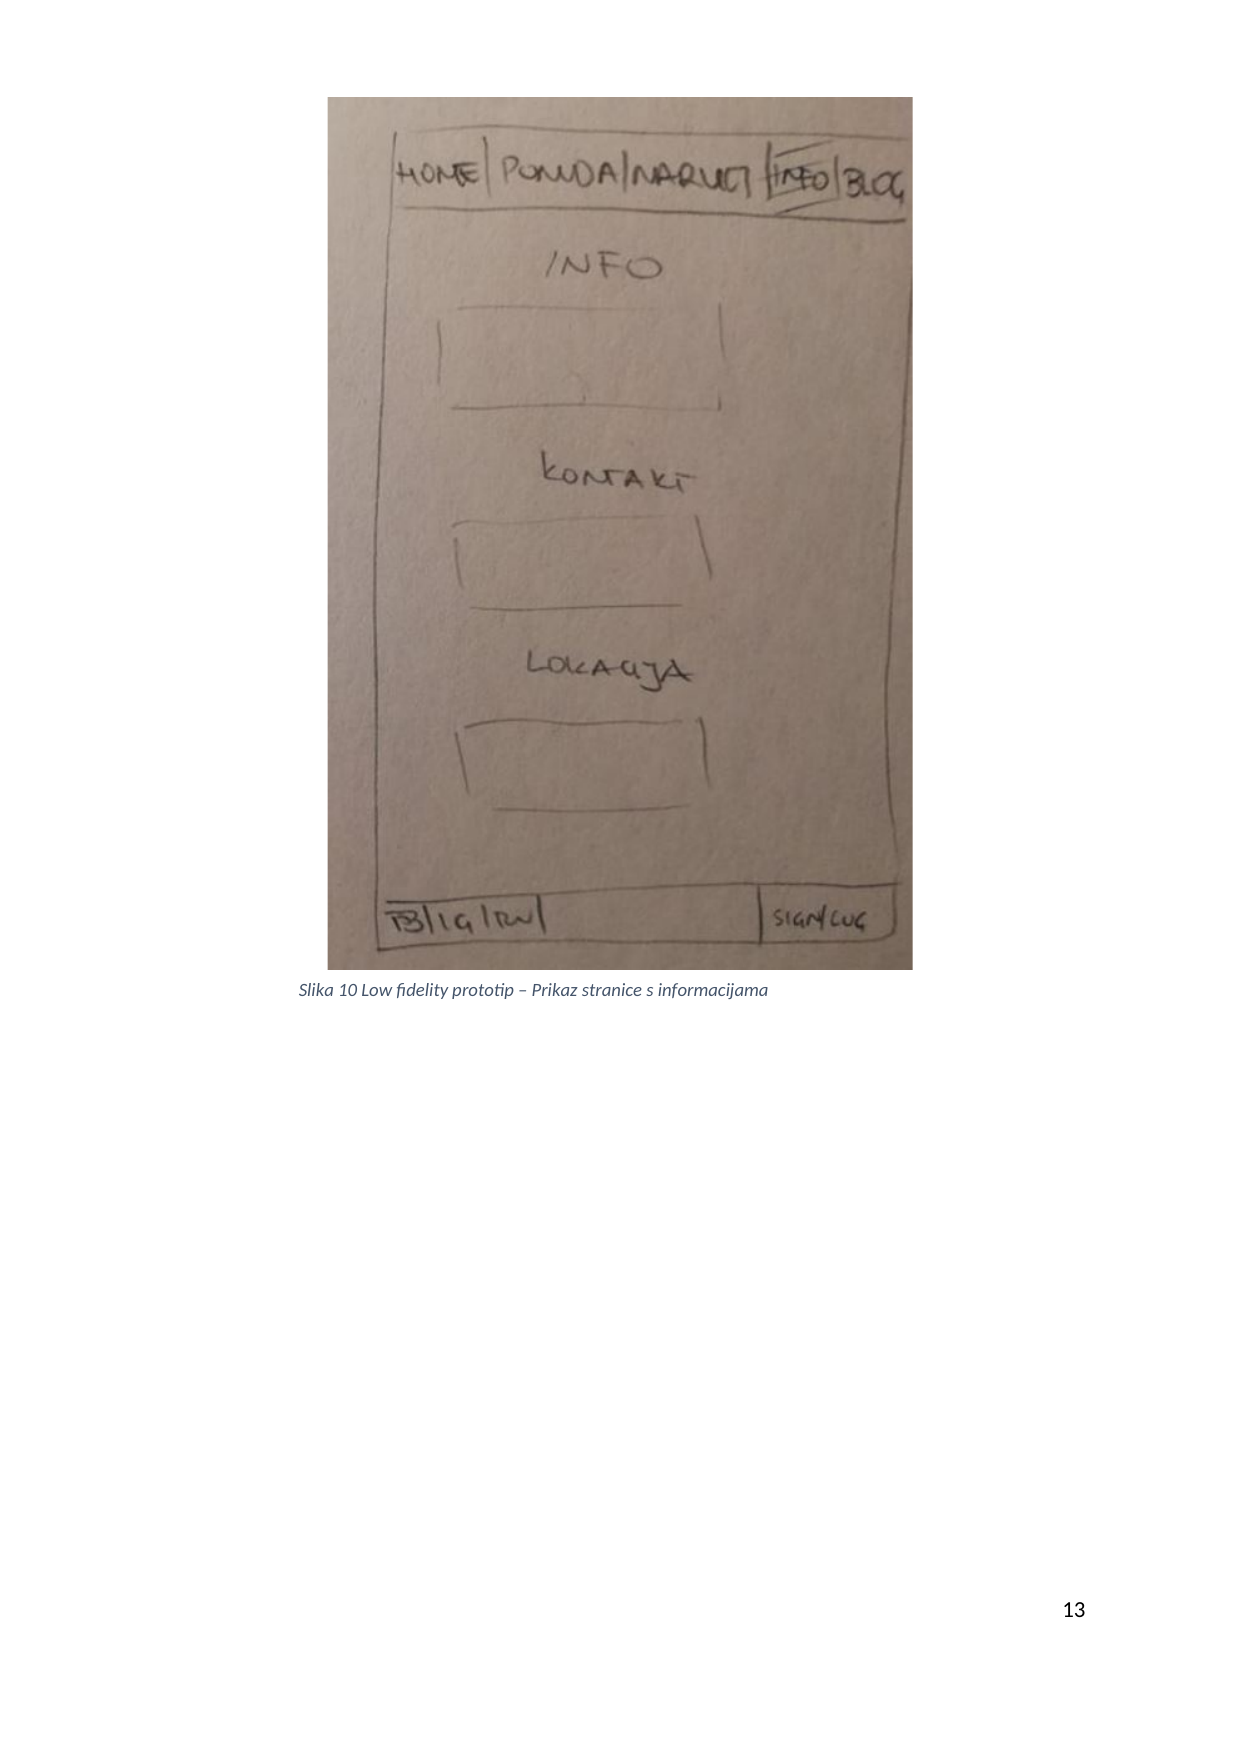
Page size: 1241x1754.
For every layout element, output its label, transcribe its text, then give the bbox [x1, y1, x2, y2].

text Slika 10 Low fidelity prototip – Prikaz stranice s informacijama [298, 978, 1152, 1001]
